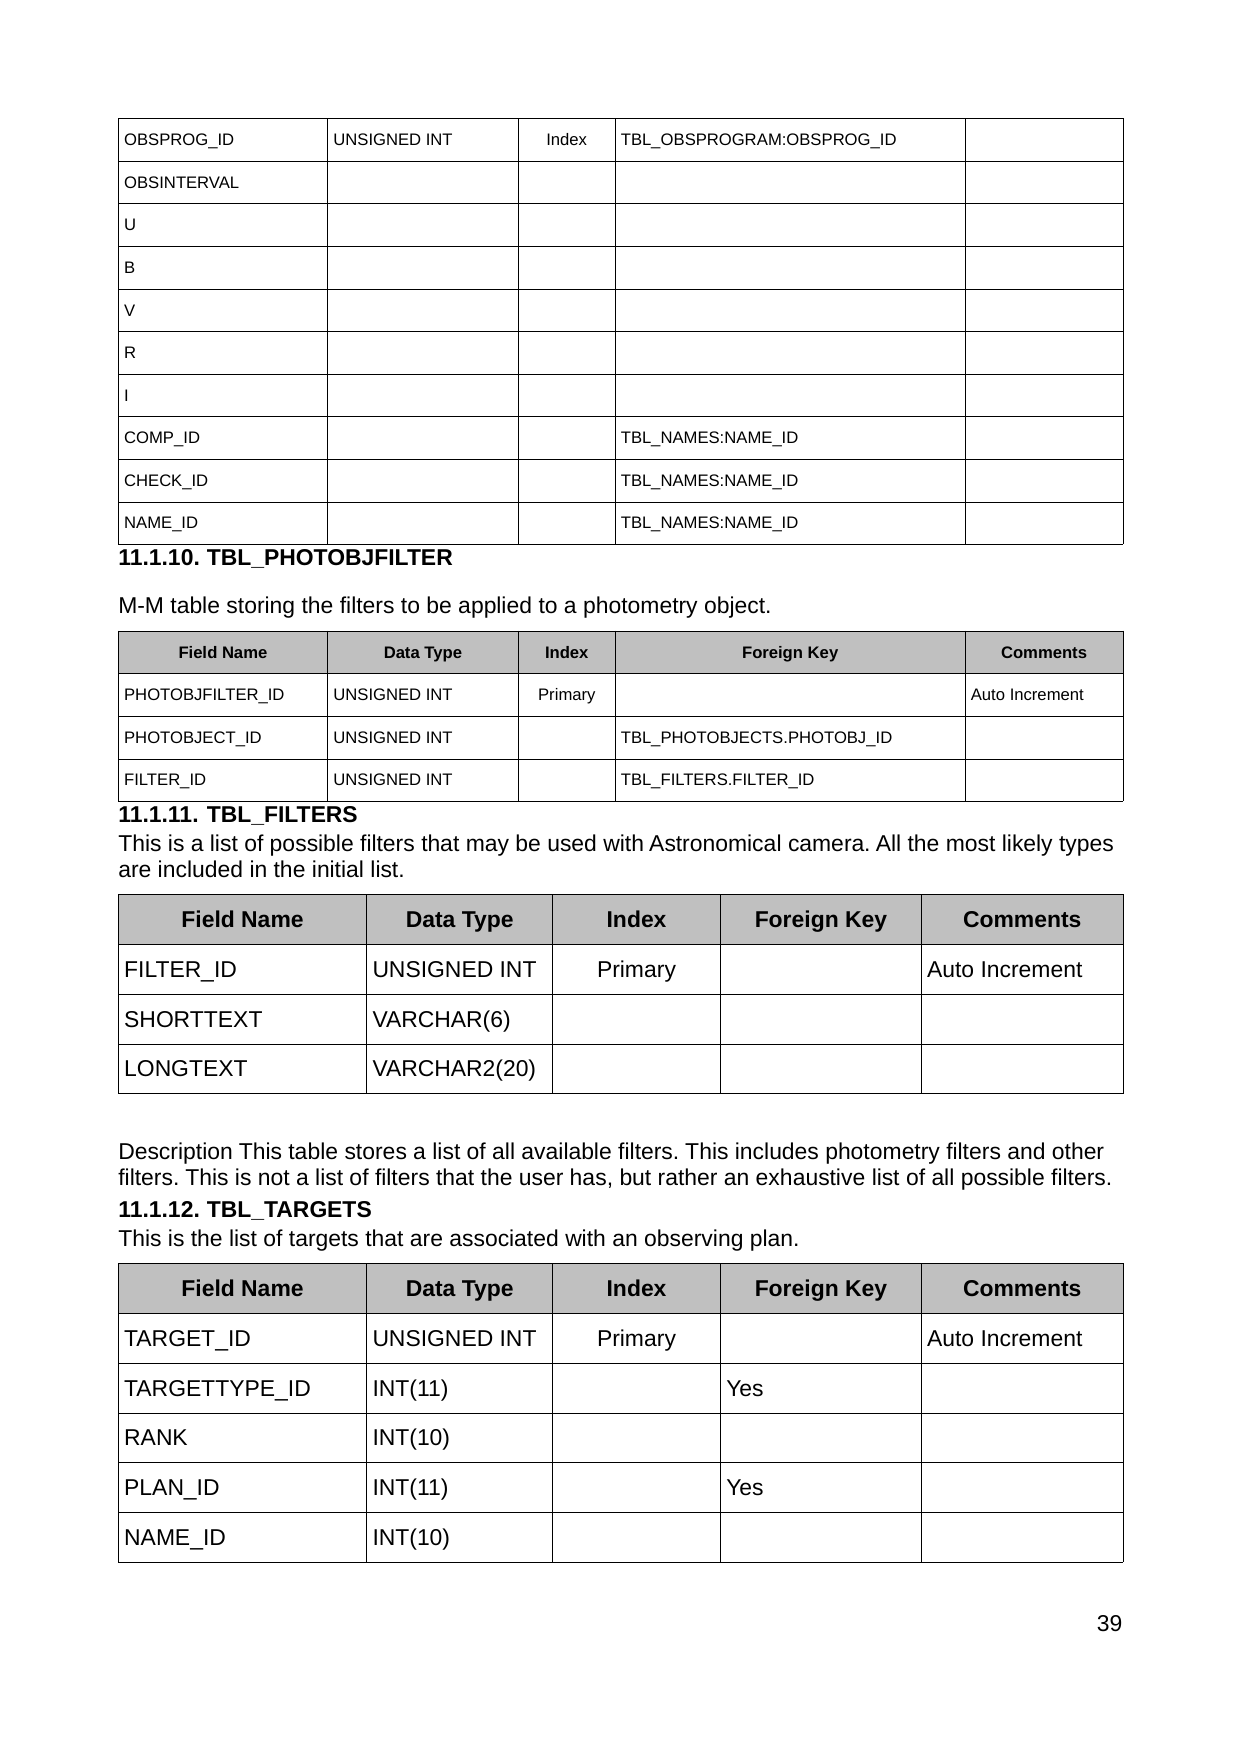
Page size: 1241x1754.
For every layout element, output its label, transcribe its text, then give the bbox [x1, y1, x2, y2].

table_cell [553, 1364, 720, 1412]
table_cell [553, 1045, 720, 1093]
table_cell Auto Increment [922, 1314, 1123, 1363]
table_cell I [119, 375, 327, 416]
table_header Index [553, 1264, 720, 1313]
table_header Field Name [119, 632, 327, 673]
table_header Comments [966, 632, 1123, 673]
table_cell TBL_NAMES:NAME_ID [616, 460, 965, 502]
table_cell UNSIGNED INT [328, 674, 518, 716]
subtitle TBL_PHOTOBJFILTER [118, 545, 1122, 571]
table_cell [721, 1045, 921, 1093]
table_cell [922, 1513, 1123, 1562]
table_cell [616, 674, 965, 716]
table_cell LONGTEXT [119, 1045, 366, 1093]
table_cell INT(11) [367, 1463, 552, 1512]
table_cell UNSIGNED INT [328, 119, 518, 161]
table_cell RANK [119, 1414, 366, 1462]
table_cell TBL_PHOTOBJECTS.PHOTOBJ_ID [616, 717, 965, 758]
subtitle TBL_FILTERS [118, 802, 1122, 827]
table_cell UNSIGNED INT [328, 717, 518, 758]
table_cell TBL_OBSPROGRAM:OBSPROG_ID [616, 119, 965, 161]
table_cell INT(10) [367, 1513, 552, 1562]
table_cell Primary [553, 1314, 720, 1363]
table_cell [519, 204, 615, 246]
table_cell UNSIGNED INT [367, 1314, 552, 1363]
table_cell [328, 417, 518, 459]
table_cell [553, 995, 720, 1043]
table_header Field Name [119, 1264, 366, 1313]
table_cell [519, 375, 615, 416]
table_header Index [519, 632, 615, 673]
table_cell Primary [553, 945, 720, 994]
table_cell [616, 332, 965, 374]
table_cell [519, 162, 615, 203]
table_cell [519, 417, 615, 459]
table_cell [721, 1414, 921, 1462]
table_header Index [553, 895, 720, 944]
table_cell TBL_FILTERS.FILTER_ID [616, 760, 965, 801]
table_cell [328, 247, 518, 288]
table_cell [966, 162, 1123, 203]
table_cell [721, 1513, 921, 1562]
table_cell [922, 1463, 1123, 1512]
table_cell TBL_NAMES:NAME_ID [616, 417, 965, 459]
table_header Foreign Key [616, 632, 965, 673]
table_cell [966, 247, 1123, 288]
table_cell CHECK_ID [119, 460, 327, 502]
table_header Foreign Key [721, 1264, 921, 1313]
table_cell [553, 1414, 720, 1462]
table_cell [616, 290, 965, 331]
table_cell PHOTOBJFILTER_ID [119, 674, 327, 716]
table_cell [966, 717, 1123, 758]
table_cell Yes [721, 1463, 921, 1512]
table_cell TBL_NAMES:NAME_ID [616, 503, 965, 544]
table_cell [616, 204, 965, 246]
table_header Comments [922, 1264, 1123, 1313]
table_header Data Type [367, 1264, 552, 1313]
table_cell Yes [721, 1364, 921, 1412]
table_cell [328, 503, 518, 544]
table_cell [721, 995, 921, 1043]
table_cell INT(11) [367, 1364, 552, 1412]
table_cell FILTER_ID [119, 945, 366, 994]
table_cell Auto Increment [966, 674, 1123, 716]
text M-M table storing the filters to be applied to a photometry object. [118, 571, 1122, 619]
table_cell [721, 1314, 921, 1363]
table_cell PHOTOBJECT_ID [119, 717, 327, 758]
table_cell [328, 375, 518, 416]
table_cell [519, 247, 615, 288]
text This is the list of targets that are associated with an observing plan. [118, 1223, 1122, 1251]
table_cell [328, 204, 518, 246]
table_cell [966, 204, 1123, 246]
table_cell NAME_ID [119, 503, 327, 544]
table_cell OBSPROG_ID [119, 119, 327, 161]
table_cell UNSIGNED INT [367, 945, 552, 994]
table_cell Primary [519, 674, 615, 716]
table_cell Auto Increment [922, 945, 1123, 994]
table_cell TARGET_ID [119, 1314, 366, 1363]
table_cell SHORTTEXT [119, 995, 366, 1043]
table_cell [966, 503, 1123, 544]
table_cell [519, 290, 615, 331]
table_cell [519, 460, 615, 502]
table_cell [553, 1513, 720, 1562]
table_cell [328, 332, 518, 374]
table_cell [966, 460, 1123, 502]
table_cell UNSIGNED INT [328, 760, 518, 801]
table_cell [966, 760, 1123, 801]
table_cell [616, 375, 965, 416]
table_cell PLAN_ID [119, 1463, 366, 1512]
table_cell COMP_ID [119, 417, 327, 459]
table_cell Index [519, 119, 615, 161]
table_cell [519, 332, 615, 374]
table_cell [922, 1414, 1123, 1462]
table_cell [519, 760, 615, 801]
table_cell [553, 1463, 720, 1512]
table_cell R [119, 332, 327, 374]
table_cell [966, 119, 1123, 161]
table_cell [922, 1364, 1123, 1412]
table_cell [519, 717, 615, 758]
table_cell INT(10) [367, 1414, 552, 1462]
table_cell TARGETTYPE_ID [119, 1364, 366, 1412]
table_cell [328, 290, 518, 331]
text This is a list of possible filters that may be used with Astronomical camera. All the most likely types are included in the initial list. [118, 827, 1122, 882]
table_cell [616, 162, 965, 203]
table_cell V [119, 290, 327, 331]
table_cell [519, 503, 615, 544]
table_header Foreign Key [721, 895, 921, 944]
table_cell VARCHAR(6) [367, 995, 552, 1043]
table_cell [922, 995, 1123, 1043]
table_header Data Type [328, 632, 518, 673]
table_cell [966, 290, 1123, 331]
table_cell FILTER_ID [119, 760, 327, 801]
table_header Data Type [367, 895, 552, 944]
table_cell [328, 162, 518, 203]
table_cell [721, 945, 921, 994]
table_cell [966, 375, 1123, 416]
table_cell [616, 247, 965, 288]
table_cell [966, 417, 1123, 459]
table_cell VARCHAR2(20) [367, 1045, 552, 1093]
table_header Field Name [119, 895, 366, 944]
table_cell B [119, 247, 327, 288]
text Description This table stores a list of all available filters. This includes photometry filters and other filters. This is not a list of filters that the user has, but rather an exhaustive list of all possible filters. [118, 1138, 1122, 1190]
table_cell U [119, 204, 327, 246]
table_header Comments [922, 895, 1123, 944]
table_cell NAME_ID [119, 1513, 366, 1562]
table_cell [328, 460, 518, 502]
subtitle TBL_TARGETS [118, 1196, 1122, 1223]
table_cell OBSINTERVAL [119, 162, 327, 203]
table_cell [966, 332, 1123, 374]
table_cell [922, 1045, 1123, 1093]
